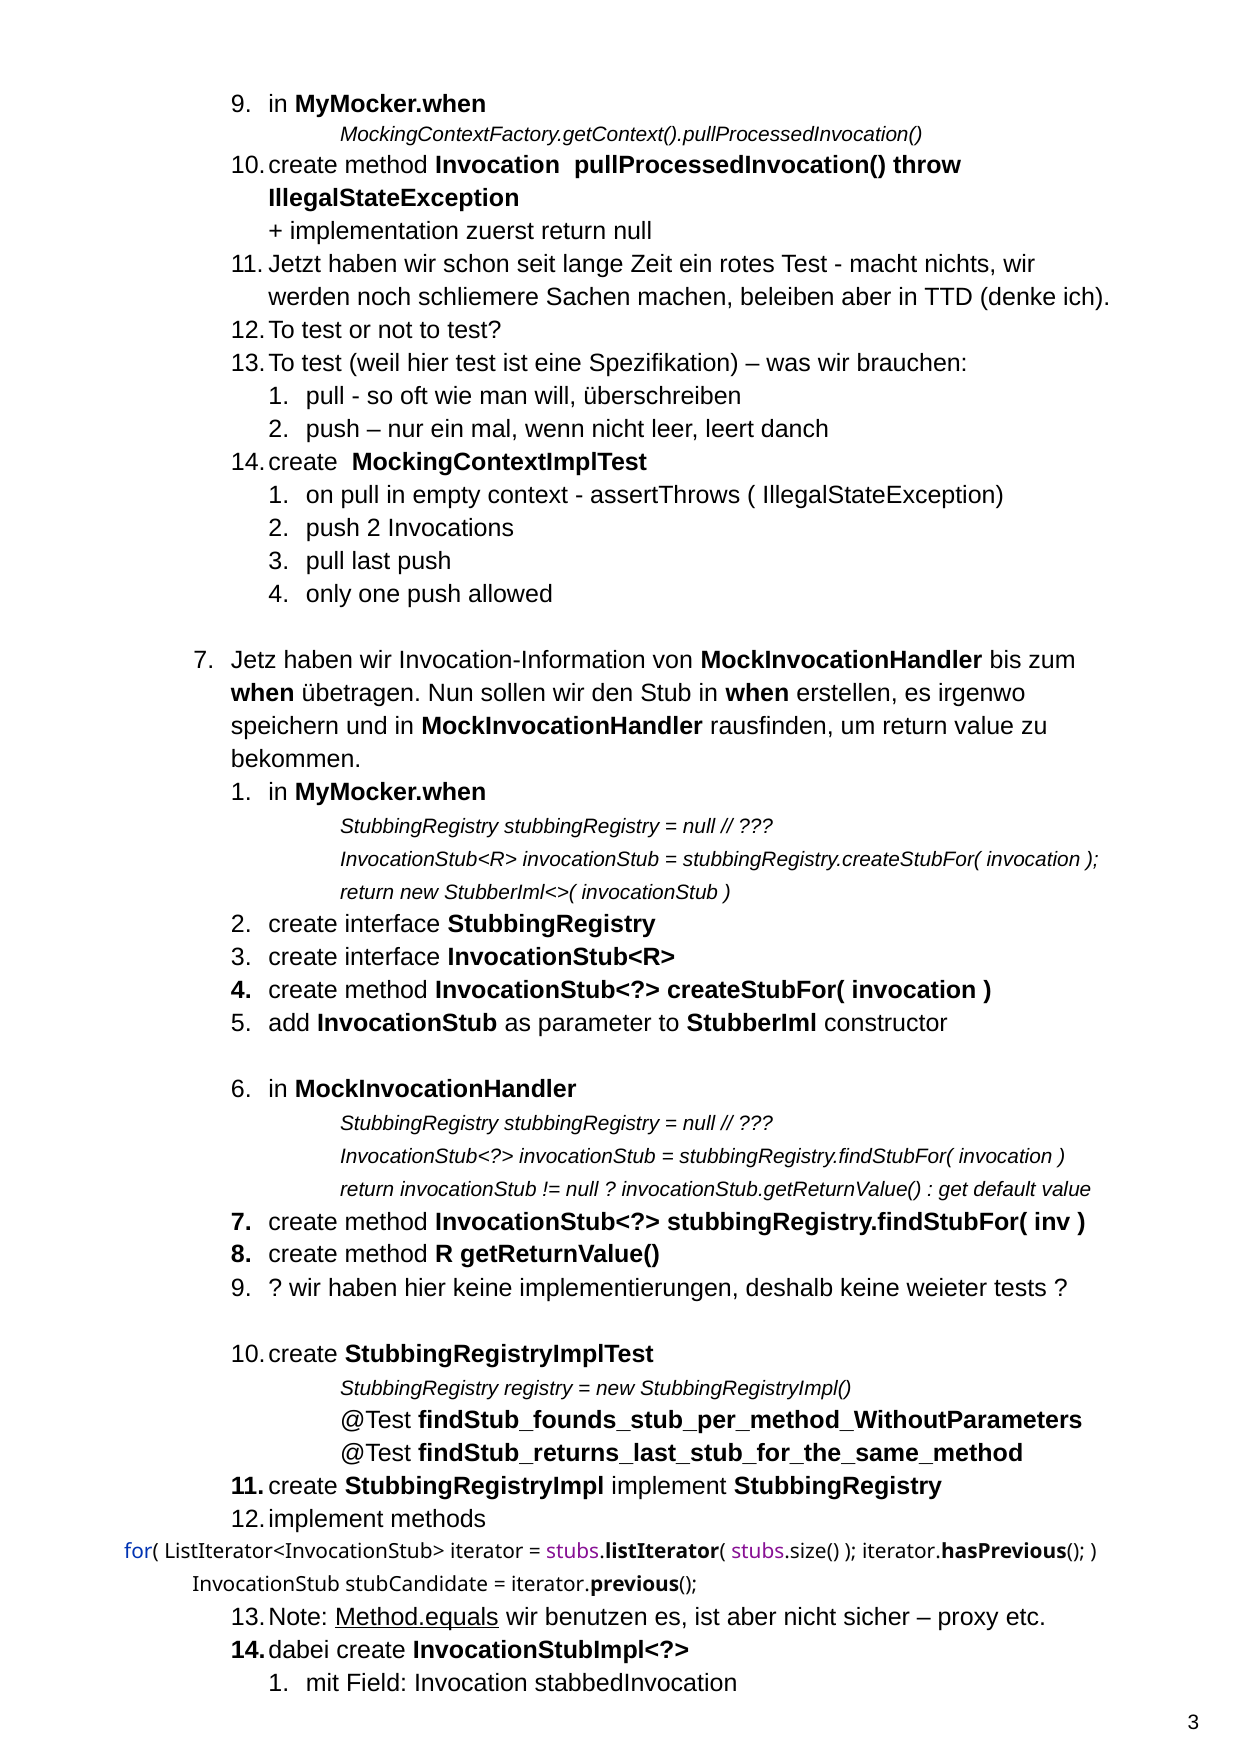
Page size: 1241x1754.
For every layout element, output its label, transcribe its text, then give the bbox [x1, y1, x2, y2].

list create method Invocation pullProcessedInvocation() throw IllegalStateException + implementation zuerst return null [231, 150, 1122, 244]
list pull - so oft wie man will, überschreiben [268, 381, 1122, 410]
list add InvocationStub as parameter to StubberIml constructor [231, 1008, 1122, 1037]
list ? wir haben hier keine implementierungen, deshalb keine weieter tests ? [231, 1272, 1122, 1301]
text StubbingRegistry stubbingRegistry = null // ??? [340, 1107, 1122, 1136]
list in MockInvocationHandler [231, 1074, 1122, 1103]
list dabei create InvocationStubImpl<?> [231, 1635, 1122, 1664]
list create method R getReturnValue() [231, 1239, 1122, 1268]
list To test or not to test? [231, 315, 1122, 344]
text for( ListIterator<InvocationStub> iterator = stubs.listIterator( stubs.size() ); iterator.hasPrevious(); ) InvocationStub stubCandidate = iterator.previous(); [118, 1537, 1122, 1598]
list Jetzt haben wir schon seit lange Zeit ein rotes Test - macht nichts, wir werden noch schliemere Sachen machen, beleiben aber in TTD (denke ich). [231, 249, 1122, 311]
list create method InvocationStub<?> stubbingRegistry.findStubFor( inv ) [231, 1206, 1122, 1235]
list create MockingContextImplTest [231, 447, 1122, 476]
list push 2 Invocations [268, 513, 1122, 542]
list create StubbingRegistryImpl implement StubbingRegistry [231, 1471, 1122, 1499]
list create interface StubbingRegistry [231, 909, 1122, 938]
list mit Field: Invocation stabbedInvocation [268, 1668, 1122, 1697]
list implement methods [231, 1504, 1122, 1532]
list in MyMocker.when [231, 777, 1122, 806]
list pull last push [268, 546, 1122, 575]
list create StubbingRegistryImplTest [231, 1338, 1122, 1367]
list push – nur ein mal, wenn nicht leer, leert danch [268, 414, 1122, 443]
list on pull in empty context - assertThrows ( IllegalStateException) [268, 480, 1122, 509]
list in MyMocker.when [231, 89, 1122, 118]
list To test (weil hier test ist eine Spezifikation) – was wir brauchen: [231, 348, 1122, 377]
list Jetz haben wir Invocation-Information von MockInvocationHandler bis zum when übetragen. Nun sollen wir den Stub in when erstellen, es irgenwo speichern und in MockInvocationHandler rausfinden, um return value zu bekommen. [193, 645, 1122, 773]
list Note: Method.equals wir benutzen es, ist aber nicht sicher – proxy etc. [231, 1602, 1122, 1631]
text @Test findStub_founds_stub_per_method_WithoutParameters [340, 1404, 1122, 1433]
text MockingContextFactory.getContext().pullProcessedInvocation() [340, 122, 1122, 146]
list create method InvocationStub<?> createStubFor( invocation ) [231, 975, 1122, 1004]
text InvocationStub<?> invocationStub = stubbingRegistry.findStubFor( invocation ) [340, 1140, 1122, 1169]
text StubbingRegistry stubbingRegistry = null // ??? [340, 810, 1122, 839]
text StubbingRegistry registry = new StubbingRegistryImpl() [340, 1372, 1122, 1400]
text InvocationStub<R> invocationStub = stubbingRegistry.createStubFor( invocation ); [340, 843, 1122, 872]
text return new StubberIml<>( invocationStub ) [340, 876, 1122, 905]
text return invocationStub != null ? invocationStub.getReturnValue() : get default value [340, 1173, 1122, 1202]
list create interface InvocationStub<R> [231, 942, 1122, 971]
list only one push allowed [268, 579, 1122, 608]
text @Test findStub_returns_last_stub_for_the_same_method [340, 1438, 1122, 1466]
